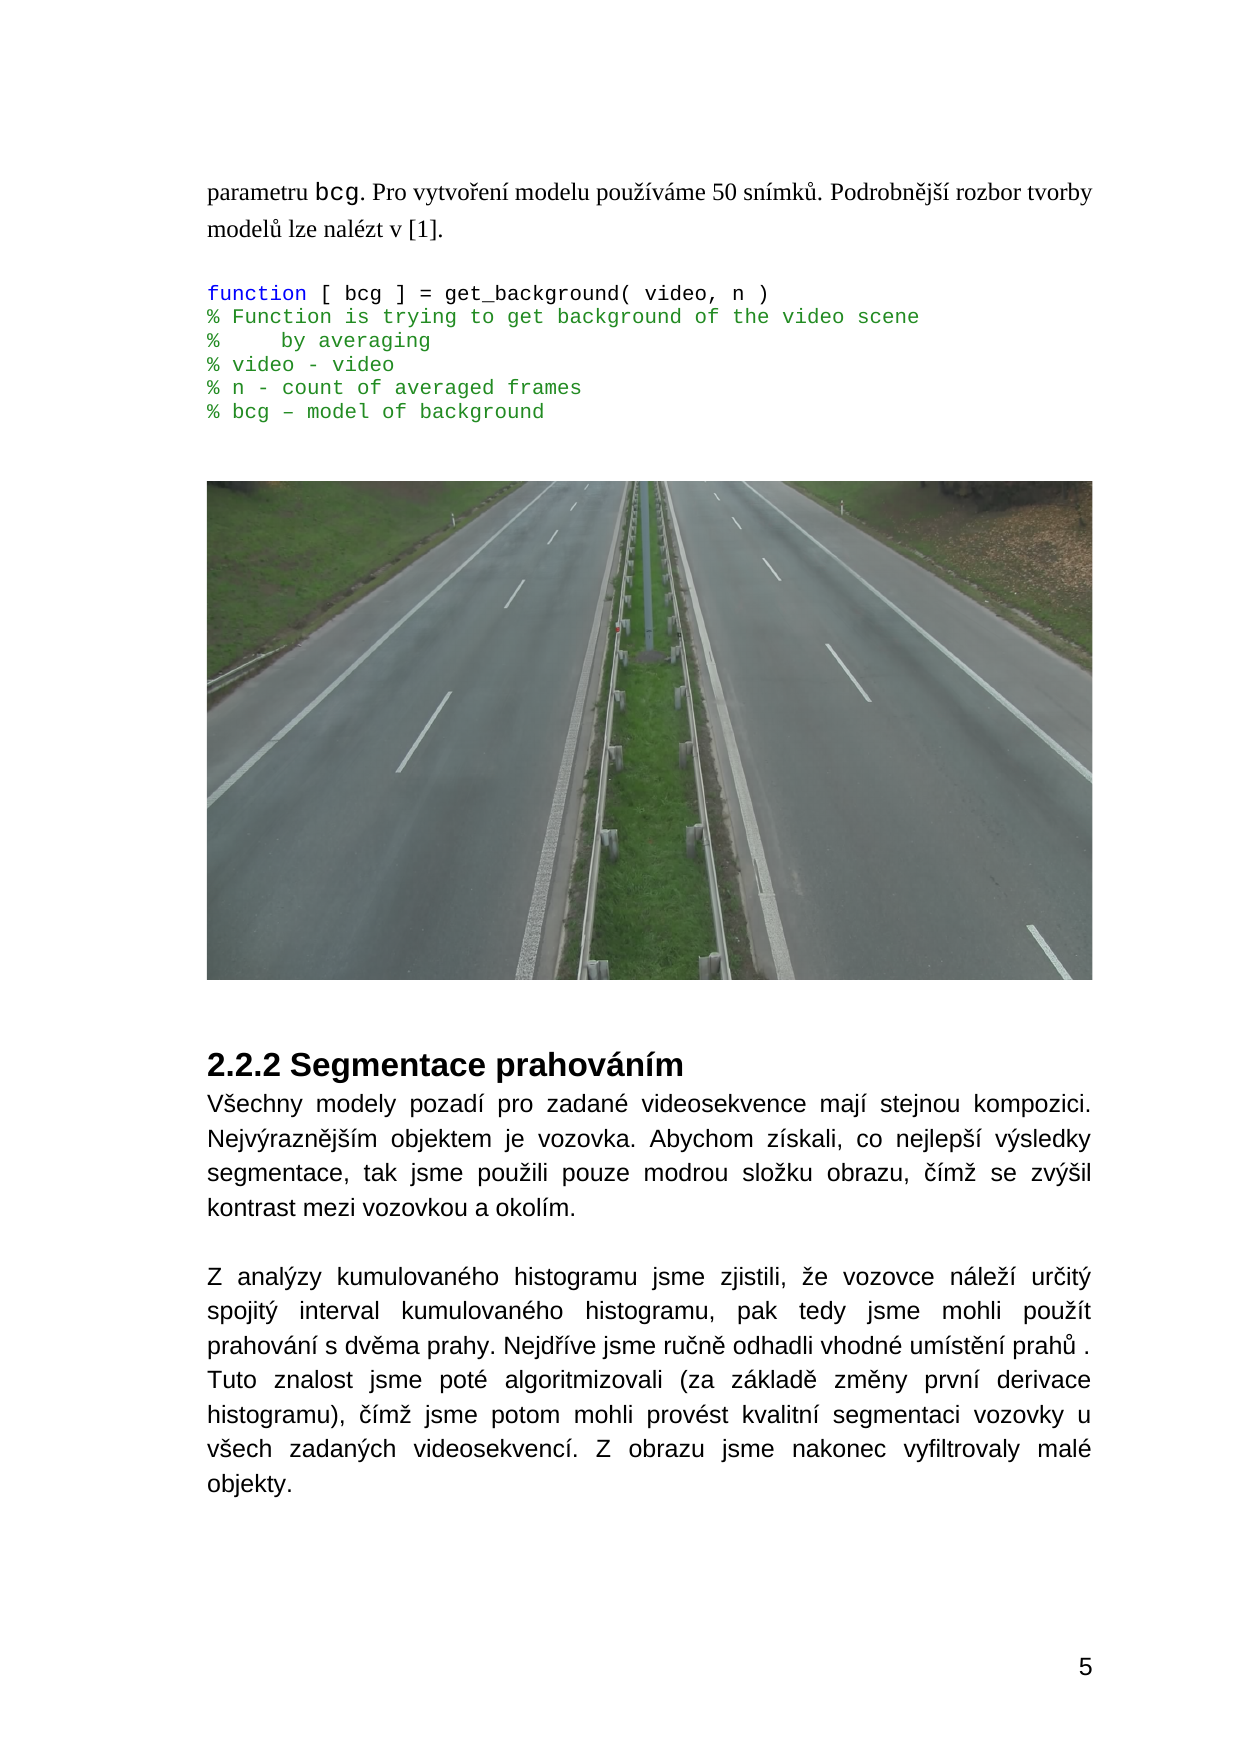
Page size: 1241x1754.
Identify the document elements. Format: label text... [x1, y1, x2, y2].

text % Function is trying to get background of the video scene [207, 306, 1092, 330]
picture [206, 481, 1093, 980]
text % video - video [207, 354, 1092, 377]
text Z analýzy kumulovaného histogramu jsme zjistili, že vozovce náleží určitý spojitý interval kumulovaného histogramu, pak tedy jsme mohli použít prahování s dvěma prahy. Nejdříve jsme ručně odhadli vhodné umístění prahů . Tuto znalost jsme poté algoritmizovali (za základě změny první derivace histogramu), čímž jsme potom mohli provést kvalitní segmentaci vozovky u všech zadaných videosekvencí. Z obrazu jsme nakonec vyfiltrovaly malé objekty. [207, 1262, 1092, 1497]
text Všechny modely pozadí pro zadané videosekvence mají stejnou kompozici. Nejvýraznějším objektem je vozovka. Abychom získali, co nejlepší výsledky segmentace, tak jsme použili pouze modrou složku obrazu, čímž se zvýšil kontrast mezi vozovkou a okolím. [207, 1089, 1092, 1221]
text parametru bcg. Pro vytvoření modelu používáme 50 snímků. Podrobnější rozbor tvorby modelů lze nalézt v [1]. [207, 177, 1092, 242]
text % bcg – model of background [207, 401, 1092, 424]
text function [ bcg ] = get_background( video, n ) [207, 283, 1092, 306]
text % n - count of averaged frames [207, 377, 1092, 401]
text % by averaging [207, 330, 1092, 354]
subtitle Segmentace prahováním [207, 1044, 1092, 1083]
